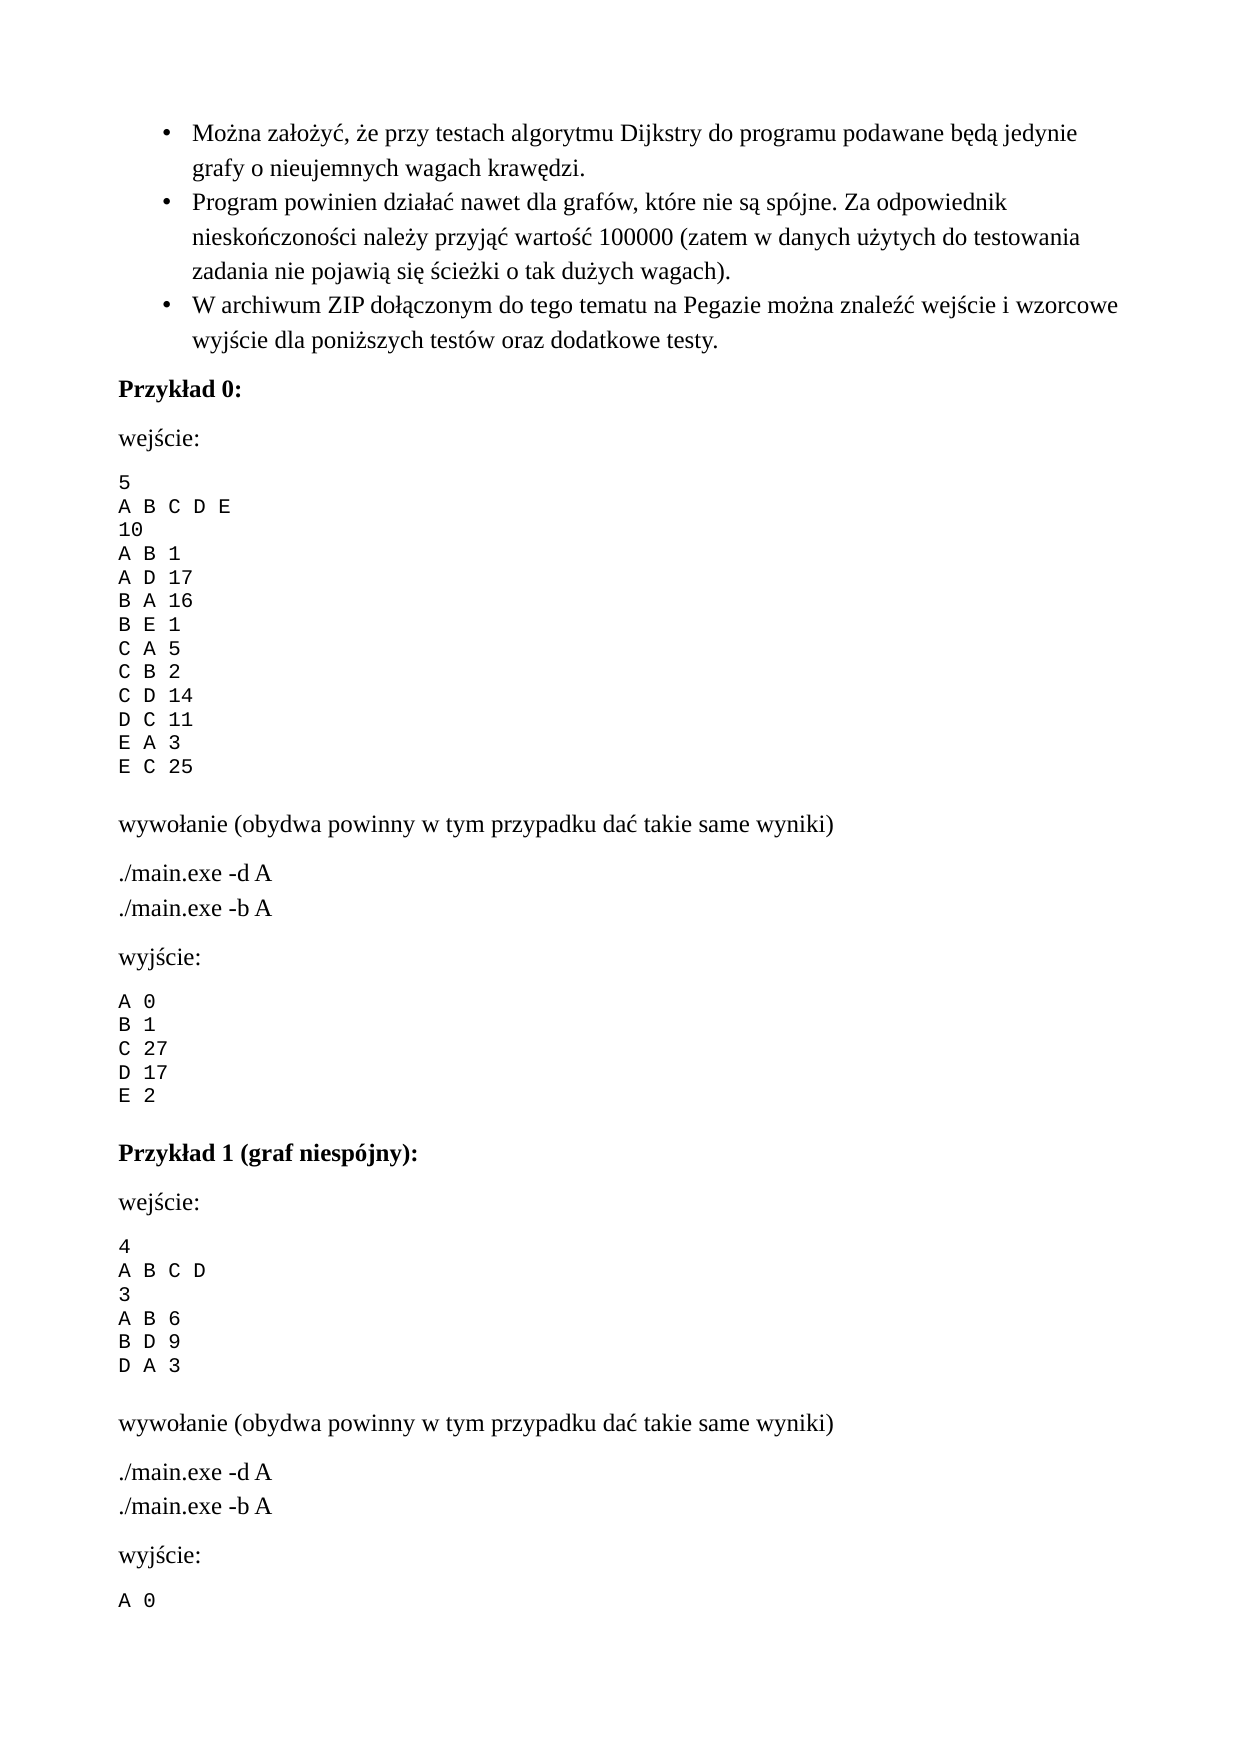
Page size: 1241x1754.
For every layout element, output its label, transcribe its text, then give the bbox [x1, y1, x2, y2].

text wywołanie (obydwa powinny w tym przypadku dać takie same wyniki) [118, 809, 1122, 838]
text A B 6 [118, 1307, 1122, 1331]
text A 0 [118, 1589, 1122, 1613]
text 3 [118, 1284, 1122, 1307]
text wywołanie (obydwa powinny w tym przypadku dać takie same wyniki) [118, 1408, 1122, 1437]
text A B C D E [118, 496, 1122, 519]
text E A 3 [118, 732, 1122, 756]
text C D 14 [118, 685, 1122, 709]
text 5 [118, 472, 1122, 496]
text wyjście: [118, 1541, 1122, 1569]
text 4 [118, 1237, 1122, 1260]
text D A 3 [118, 1355, 1122, 1378]
text wyjście: [118, 942, 1122, 970]
list W archiwum ZIP dołączonym do tego tematu na Pegazie można znaleźć wejście i wzorcowe wyjście dla poniższych testów oraz dodatkowe testy. [162, 291, 1122, 354]
text Przykład 1 (graf niespójny): [118, 1138, 1122, 1167]
text C B 2 [118, 661, 1122, 685]
list Można założyć, że przy testach algorytmu Dijkstry do programu podawane będą jedynie grafy o nieujemnych wagach krawędzi. [162, 118, 1122, 181]
text A B C D [118, 1260, 1122, 1284]
text 10 [118, 519, 1122, 543]
text A 0 [118, 991, 1122, 1014]
text B 1 [118, 1014, 1122, 1038]
text E C 25 [118, 756, 1122, 779]
text E 2 [118, 1085, 1122, 1109]
text ./main.exe -d A ./main.exe -b A [118, 858, 1122, 921]
text D 17 [118, 1062, 1122, 1085]
text B A 16 [118, 590, 1122, 614]
text D C 11 [118, 709, 1122, 732]
text A B 1 [118, 543, 1122, 567]
text ./main.exe -d A ./main.exe -b A [118, 1457, 1122, 1520]
text wejście: [118, 1187, 1122, 1216]
text Przykład 0: [118, 374, 1122, 403]
text C A 5 [118, 638, 1122, 661]
text C 27 [118, 1038, 1122, 1062]
text wejście: [118, 423, 1122, 452]
text A D 17 [118, 567, 1122, 590]
text B D 9 [118, 1331, 1122, 1355]
list Program powinien działać nawet dla grafów, które nie są spójne. Za odpowiednik nieskończoności należy przyjąć wartość 100000 (zatem w danych użytych do testowania zadania nie pojawią się ścieżki o tak dużych wagach). [162, 187, 1122, 285]
text B E 1 [118, 614, 1122, 638]
